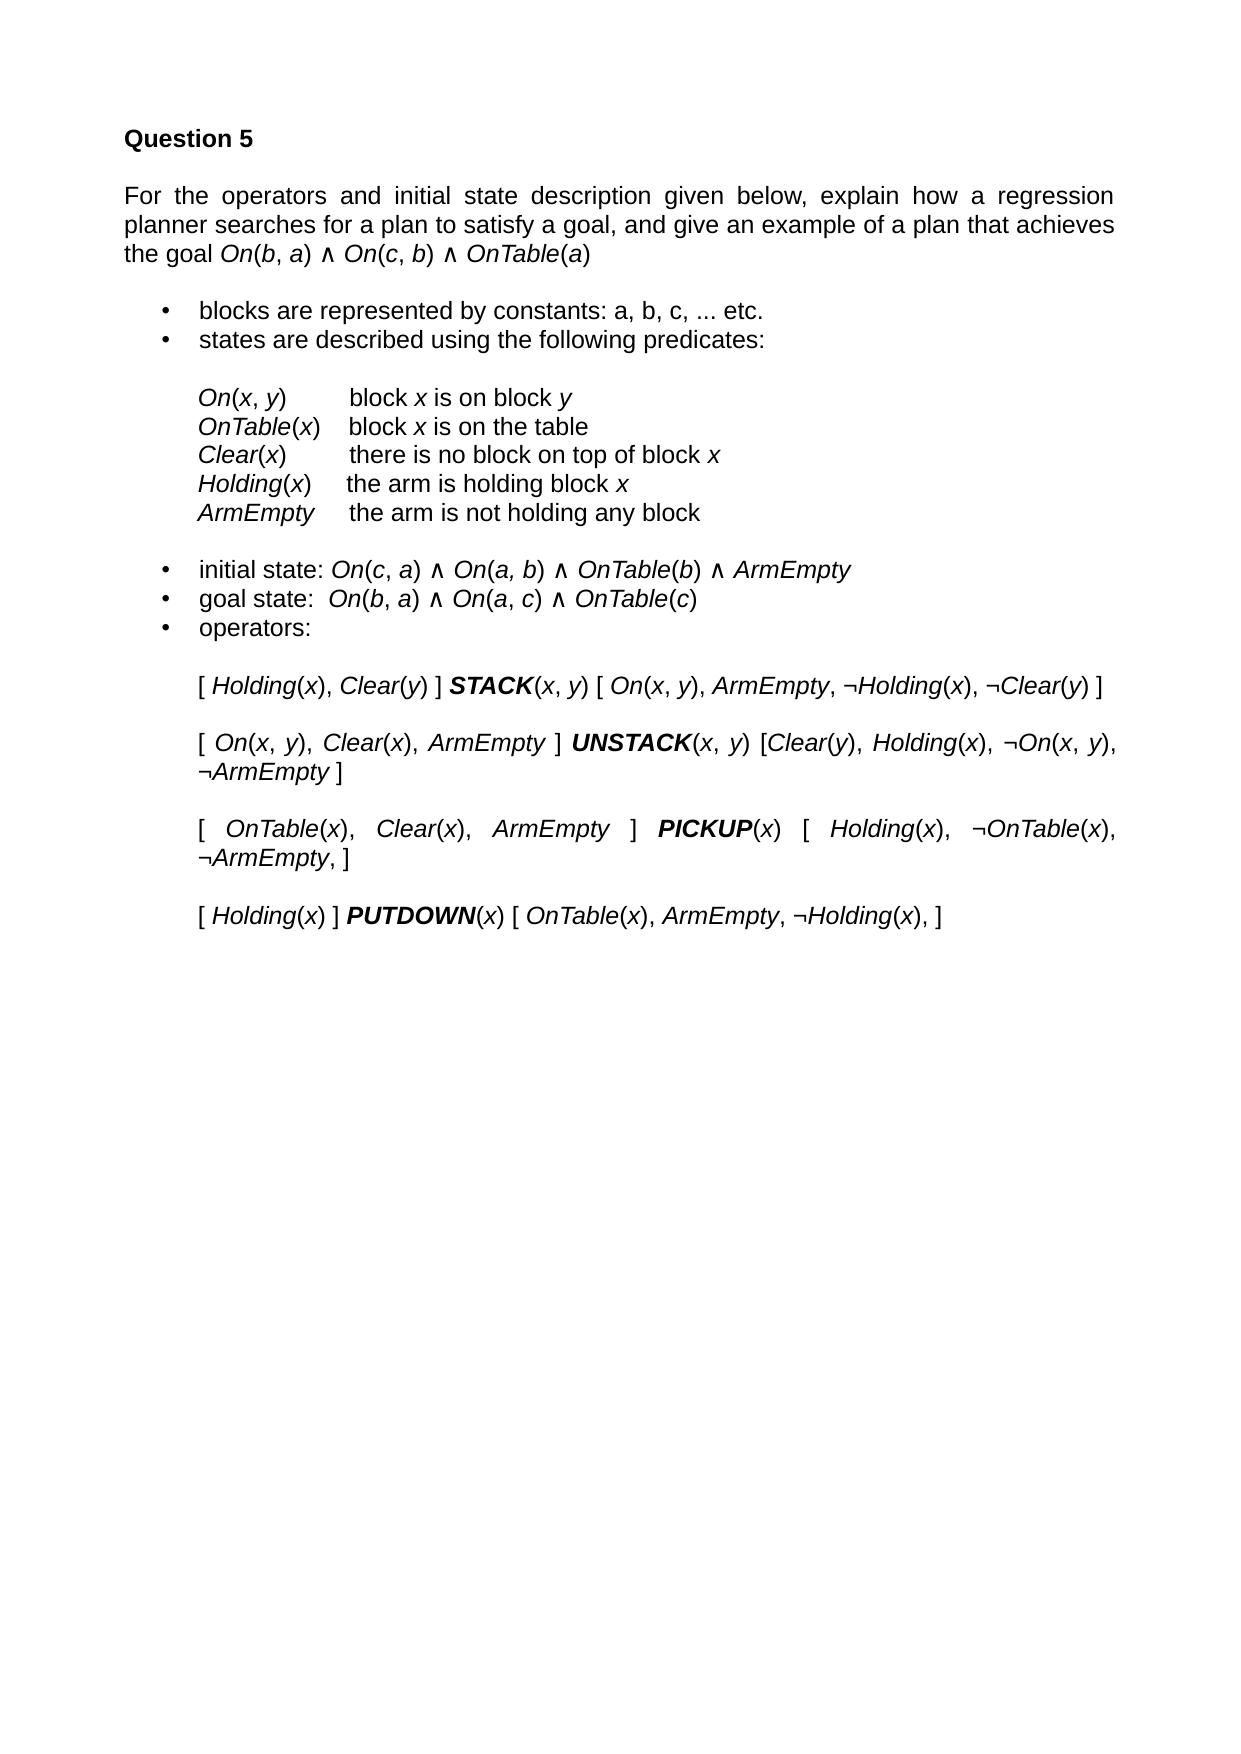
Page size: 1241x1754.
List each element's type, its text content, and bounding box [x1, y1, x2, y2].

table_header Question 5 For the operators and initial state description given below, explain how a regression planner searches for a plan to satisfy a goal, and give an example of a plan that achieves the goal On(b, a) ∧ On(c, b) ∧ OnTable(a) blocks are represented by constants: a, b, c, ... etc. states are described using the following predicates: On(x, y) block x is on block y OnTable(x) block x is on the table Clear(x) there is no block on top of block x Holding(x) the arm is holding block x ArmEmpty the arm is not holding any block initial state: On(c, a) ∧ On(a, b) ∧ OnTable(b) ∧ ArmEmpty goal state: On(b, a) ∧ On(a, c) ∧ OnTable(c) operators: [ Holding(x), Clear(y) ] STACK(x, y) [ On(x, y), ArmEmpty, ¬Holding(x), ¬Clear(y) ] [ On(x, y), Clear(x), ArmEmpty ] UNSTACK(x, y) [Clear(y), Holding(x), ¬On(x, y), ¬ArmEmpty ] [ OnTable(x), Clear(x), ArmEmpty ] PICKUP(x) [ Holding(x), ¬OnTable(x), ¬ArmEmpty, ] [ Holding(x) ] PUTDOWN(x) [ OnTable(x), ArmEmpty, ¬Holding(x), ] [118, 118, 1122, 1596]
